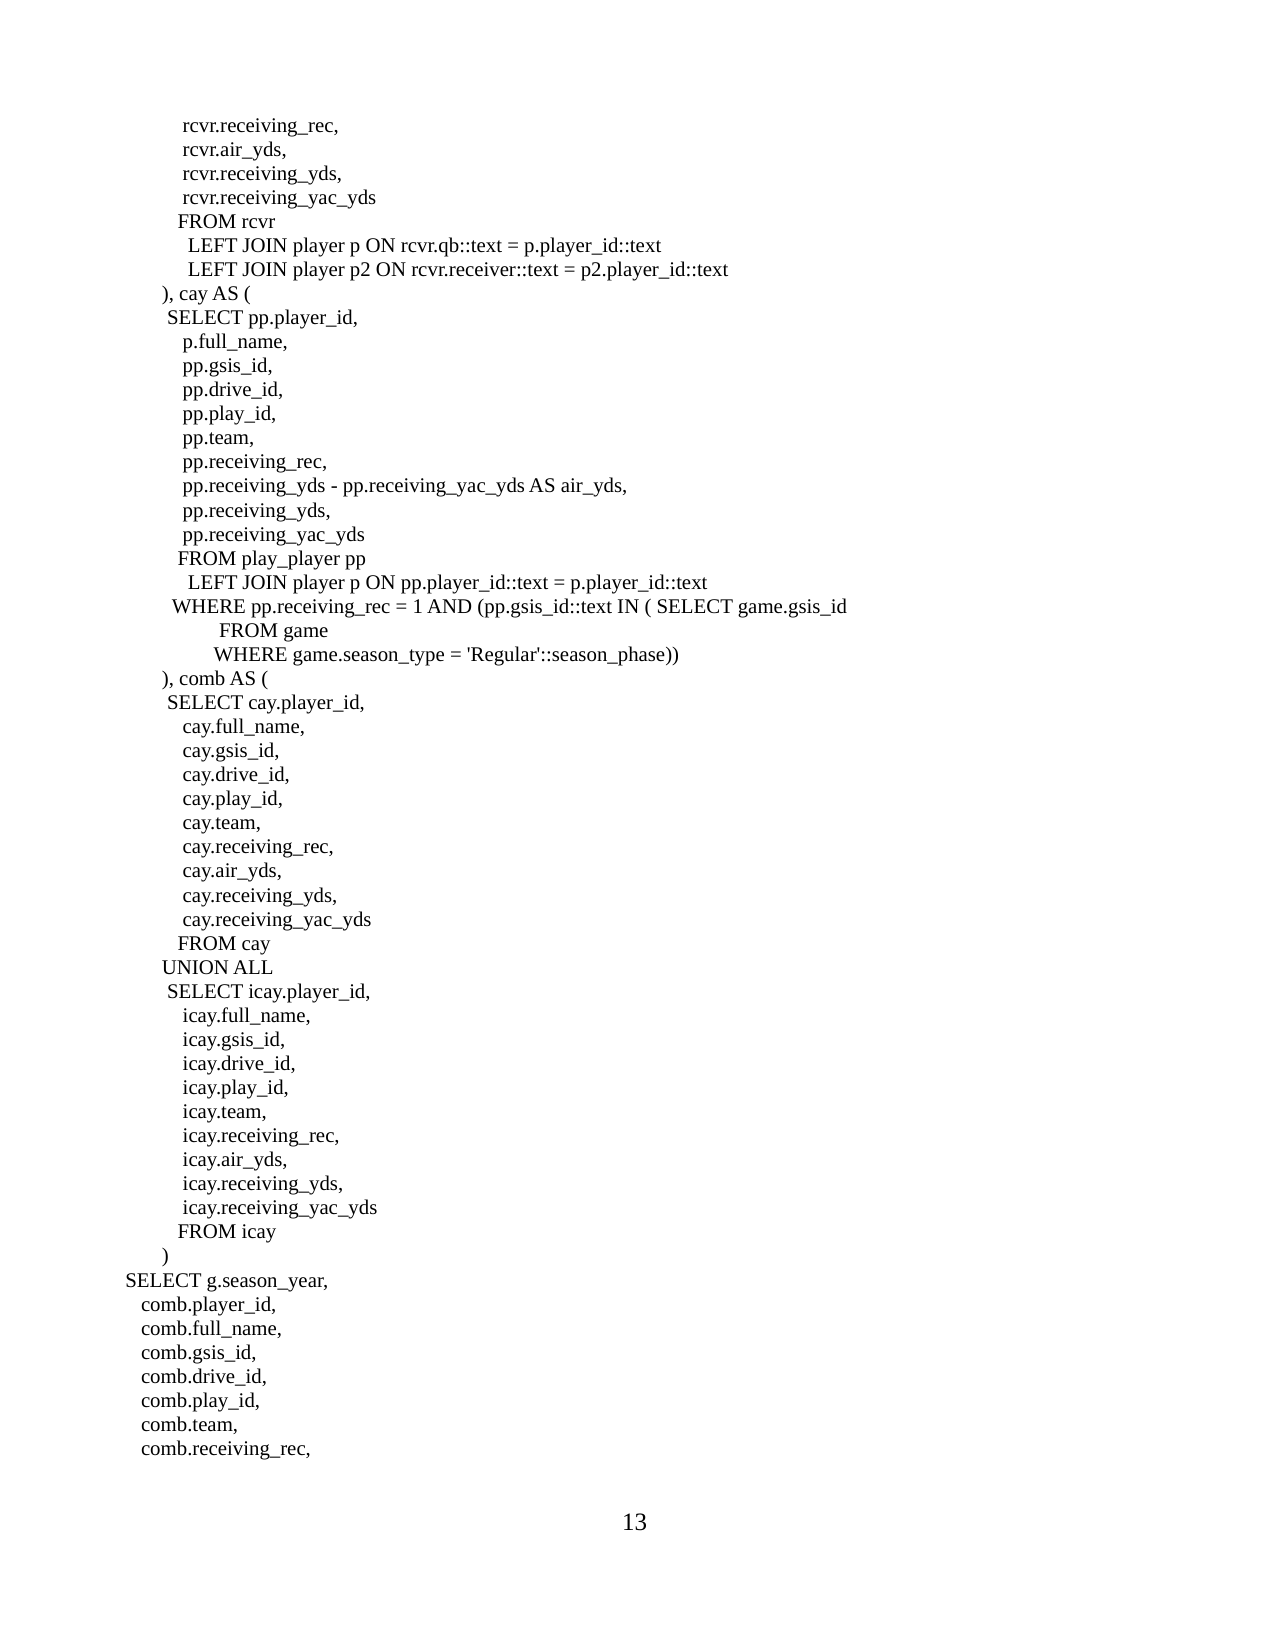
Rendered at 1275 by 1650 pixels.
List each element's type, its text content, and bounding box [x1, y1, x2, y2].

text FROM play_player pp [120, 546, 1155, 570]
text cay.play_id, [120, 786, 1155, 810]
text pp.receiving_yds - pp.receiving_yac_yds AS air_yds, [120, 473, 1155, 497]
text rcvr.receiving_yds, [120, 161, 1155, 185]
text icay.receiving_yds, [120, 1171, 1155, 1195]
text FROM rcvr [120, 209, 1155, 233]
text icay.full_name, [120, 1003, 1155, 1027]
text SELECT pp.player_id, [120, 305, 1155, 329]
text cay.full_name, [120, 714, 1155, 738]
text icay.drive_id, [120, 1051, 1155, 1075]
text pp.team, [120, 425, 1155, 449]
text pp.receiving_rec, [120, 449, 1155, 473]
text LEFT JOIN player p ON rcvr.qb::text = p.player_id::text [120, 233, 1155, 257]
text WHERE pp.receiving_rec = 1 AND (pp.gsis_id::text IN ( SELECT game.gsis_id [120, 594, 1155, 618]
text rcvr.receiving_yac_yds [120, 185, 1155, 209]
text comb.team, [120, 1412, 1155, 1436]
text cay.receiving_yac_yds [120, 907, 1155, 931]
text pp.receiving_yds, [120, 497, 1155, 522]
text FROM cay [120, 931, 1155, 955]
text comb.drive_id, [120, 1364, 1155, 1388]
text cay.team, [120, 810, 1155, 834]
text FROM icay [120, 1219, 1155, 1243]
text LEFT JOIN player p2 ON rcvr.receiver::text = p2.player_id::text [120, 257, 1155, 281]
text WHERE game.season_type = 'Regular'::season_phase)) [120, 642, 1155, 666]
text cay.gsis_id, [120, 738, 1155, 762]
text FROM game [120, 618, 1155, 642]
text comb.receiving_rec, [120, 1436, 1155, 1460]
text SELECT g.season_year, [120, 1267, 1155, 1292]
text pp.gsis_id, [120, 353, 1155, 377]
text comb.full_name, [120, 1316, 1155, 1340]
text rcvr.air_yds, [120, 137, 1155, 161]
text p.full_name, [120, 329, 1155, 353]
text cay.receiving_yds, [120, 882, 1155, 907]
text icay.team, [120, 1099, 1155, 1123]
text rcvr.receiving_rec, [120, 112, 1155, 137]
text cay.air_yds, [120, 858, 1155, 882]
text UNION ALL [120, 955, 1155, 979]
text icay.receiving_yac_yds [120, 1195, 1155, 1219]
text ) [120, 1243, 1155, 1267]
text icay.air_yds, [120, 1147, 1155, 1171]
text pp.receiving_yac_yds [120, 522, 1155, 546]
text SELECT cay.player_id, [120, 690, 1155, 714]
text LEFT JOIN player p ON pp.player_id::text = p.player_id::text [120, 570, 1155, 594]
text ), comb AS ( [120, 666, 1155, 690]
text icay.receiving_rec, [120, 1123, 1155, 1147]
text ), cay AS ( [120, 281, 1155, 305]
text pp.drive_id, [120, 377, 1155, 401]
text icay.gsis_id, [120, 1027, 1155, 1051]
text cay.drive_id, [120, 762, 1155, 786]
text comb.player_id, [120, 1292, 1155, 1316]
text icay.play_id, [120, 1075, 1155, 1099]
text comb.play_id, [120, 1388, 1155, 1412]
text pp.play_id, [120, 401, 1155, 425]
text cay.receiving_rec, [120, 834, 1155, 858]
text comb.gsis_id, [120, 1340, 1155, 1364]
text SELECT icay.player_id, [120, 979, 1155, 1003]
